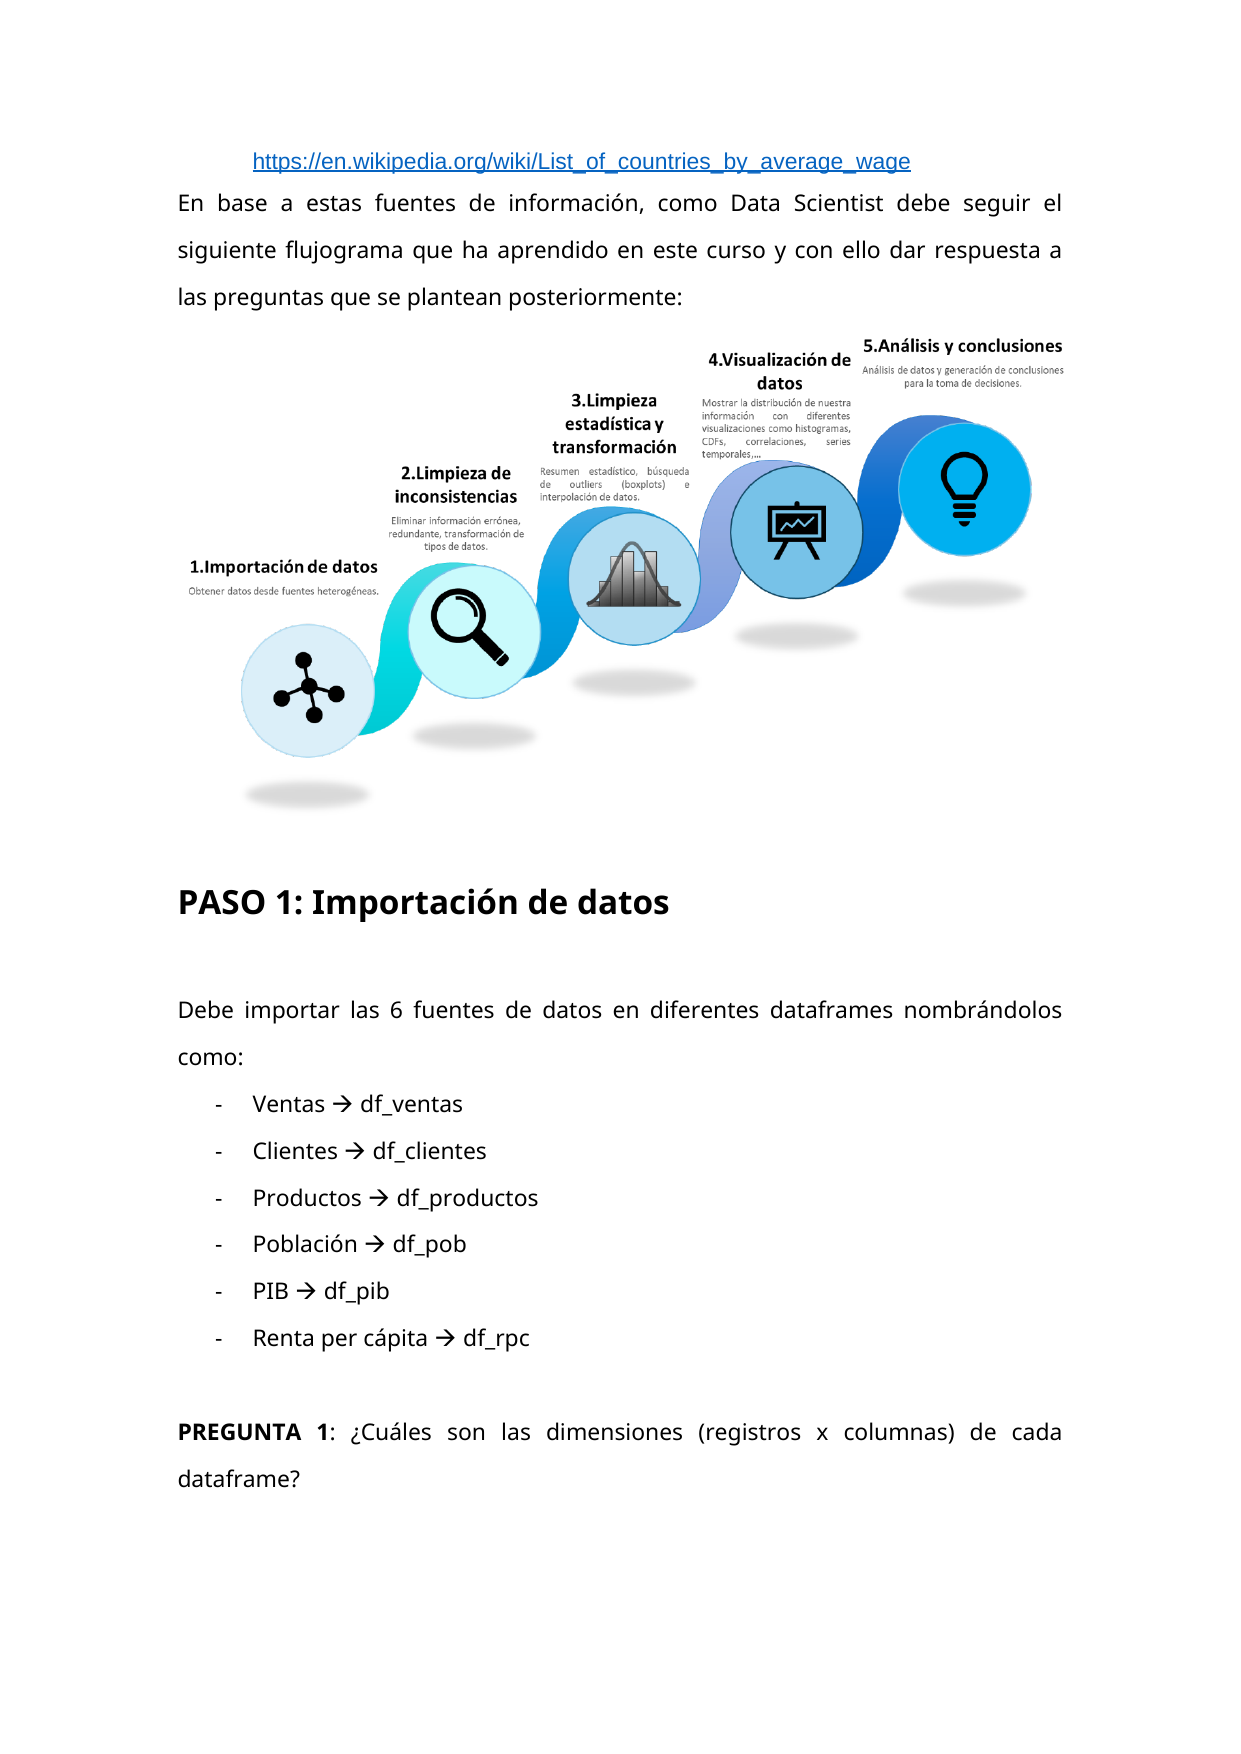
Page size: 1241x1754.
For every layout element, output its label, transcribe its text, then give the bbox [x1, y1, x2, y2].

list https://en.wikipedia.org/wiki/List_of_countries_by_average_wage [252, 148, 1063, 174]
text En base a estas fuentes de información, como Data Scientist debe seguir el siguiente flujograma que ha aprendido en este curso y con ello dar respuesta a las preguntas que se plantean posteriormente: [177, 187, 1063, 312]
list Clientes  df_clientes [215, 1135, 1063, 1166]
text Debe importar las 6 fuentes de datos en diferentes dataframes nombrándolos como: [177, 994, 1063, 1072]
text PREGUNTA 1: ¿Cuáles son las dimensiones (registros x columnas) de cada dataframe? [177, 1416, 1063, 1494]
picture [177, 327, 1074, 819]
list Ventas  df_ventas [215, 1088, 1063, 1119]
list Población  df_pob [215, 1228, 1063, 1260]
text PASO 1: Importación de datos [177, 879, 1063, 924]
list Renta per cápita  df_rpc [215, 1322, 1063, 1353]
list PIB  df_pib [215, 1275, 1063, 1307]
list Productos  df_productos [215, 1182, 1063, 1213]
